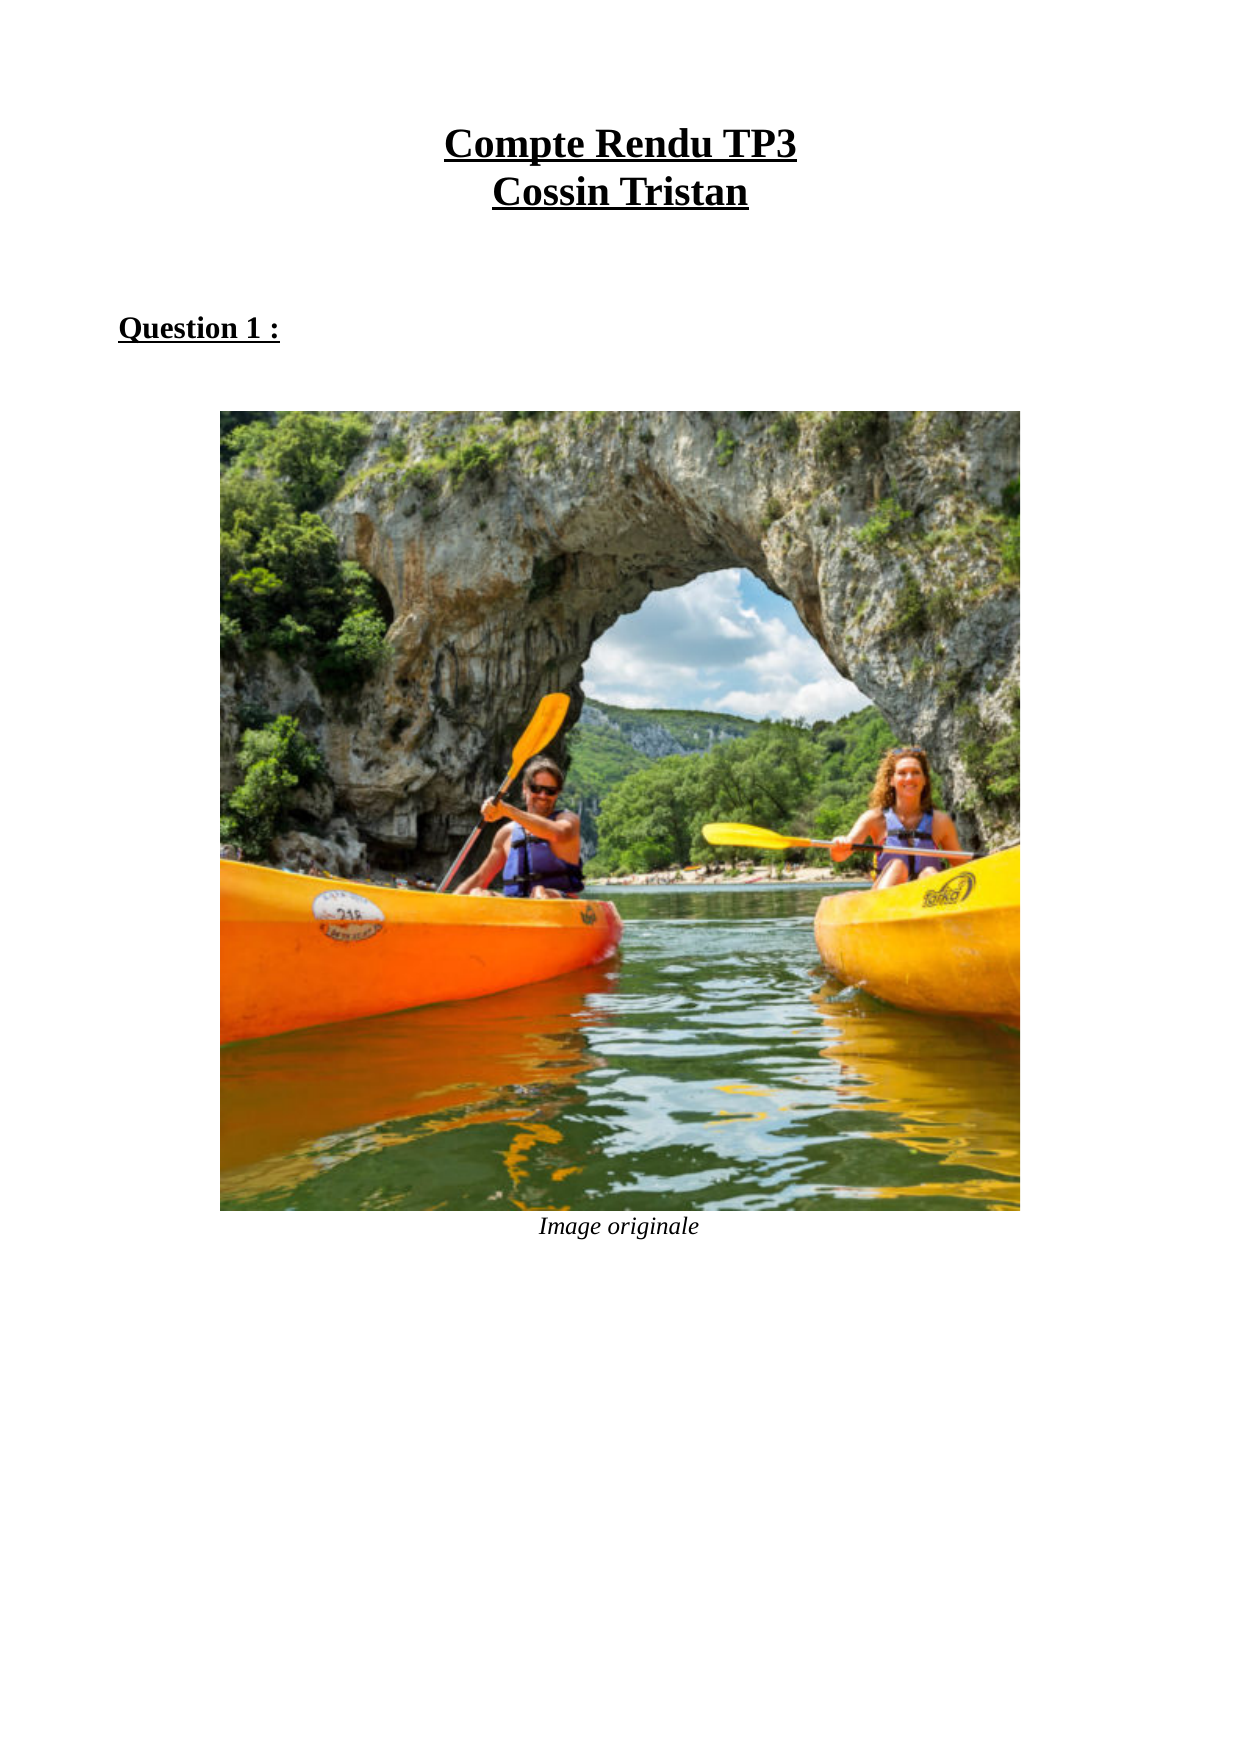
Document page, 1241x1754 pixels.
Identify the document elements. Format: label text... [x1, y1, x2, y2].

picture [220, 411, 1020, 1211]
text Cossin Tristan [118, 166, 1122, 214]
text Question 1 : [118, 310, 1122, 346]
text Compte Rendu TP3 [118, 118, 1122, 166]
text Image originale [220, 1211, 1020, 1240]
